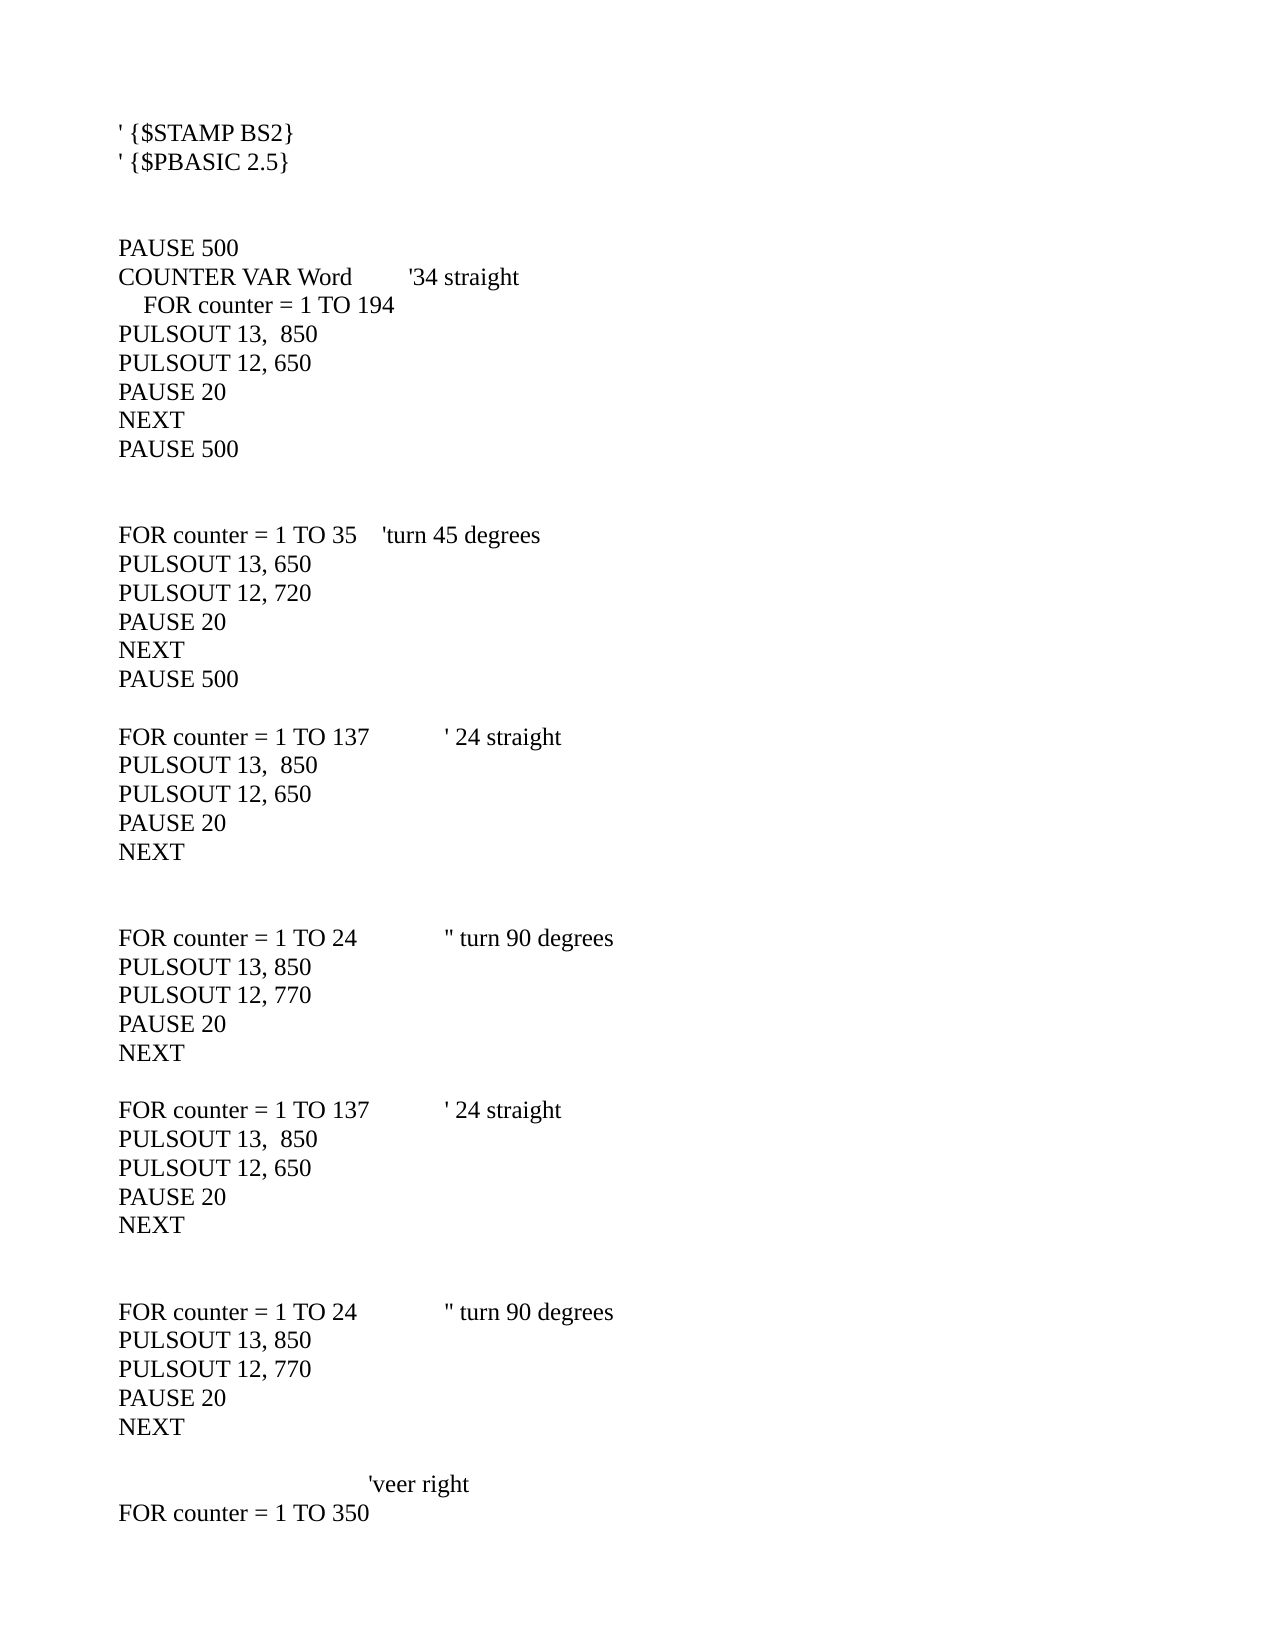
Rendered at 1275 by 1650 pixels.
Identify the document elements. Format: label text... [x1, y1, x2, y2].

text PULSOUT 13, 850 [118, 319, 1157, 348]
text FOR counter = 1 TO 24 '' turn 90 degrees [118, 923, 1157, 952]
text COUNTER VAR Word '34 straight [118, 262, 1157, 291]
text 'veer right [118, 1469, 1157, 1498]
text PULSOUT 12, 770 [118, 981, 1157, 1009]
text PULSOUT 12, 650 [118, 348, 1157, 377]
text PAUSE 500 [118, 233, 1157, 262]
text FOR counter = 1 TO 350 [118, 1498, 1157, 1527]
text PAUSE 20 [118, 1383, 1157, 1412]
text NEXT [118, 406, 1157, 434]
text PAUSE 20 [118, 377, 1157, 406]
text PULSOUT 12, 650 [118, 1153, 1157, 1182]
text NEXT [118, 636, 1157, 664]
text FOR counter = 1 TO 137 ' 24 straight [118, 1096, 1157, 1124]
text PULSOUT 13, 850 [118, 751, 1157, 779]
text PAUSE 20 [118, 808, 1157, 837]
text FOR counter = 1 TO 24 '' turn 90 degrees [118, 1297, 1157, 1326]
text NEXT [118, 1412, 1157, 1441]
text FOR counter = 1 TO 35 'turn 45 degrees [118, 521, 1157, 549]
text NEXT [118, 1038, 1157, 1067]
text PULSOUT 13, 850 [118, 1326, 1157, 1354]
text PULSOUT 13, 850 [118, 952, 1157, 981]
text PAUSE 500 [118, 434, 1157, 463]
text FOR counter = 1 TO 137 ' 24 straight [118, 722, 1157, 751]
text PULSOUT 12, 770 [118, 1354, 1157, 1383]
text ' {$STAMP BS2} [118, 118, 1157, 147]
text FOR counter = 1 TO 194 [118, 291, 1157, 319]
text PULSOUT 13, 650 [118, 549, 1157, 578]
text NEXT [118, 1211, 1157, 1239]
text NEXT [118, 837, 1157, 866]
text PULSOUT 12, 650 [118, 779, 1157, 808]
text PAUSE 20 [118, 1009, 1157, 1038]
text PULSOUT 13, 850 [118, 1124, 1157, 1153]
text PAUSE 500 [118, 664, 1157, 693]
text PULSOUT 12, 720 [118, 578, 1157, 607]
text PAUSE 20 [118, 607, 1157, 636]
text PAUSE 20 [118, 1182, 1157, 1211]
text ' {$PBASIC 2.5} [118, 147, 1157, 176]
